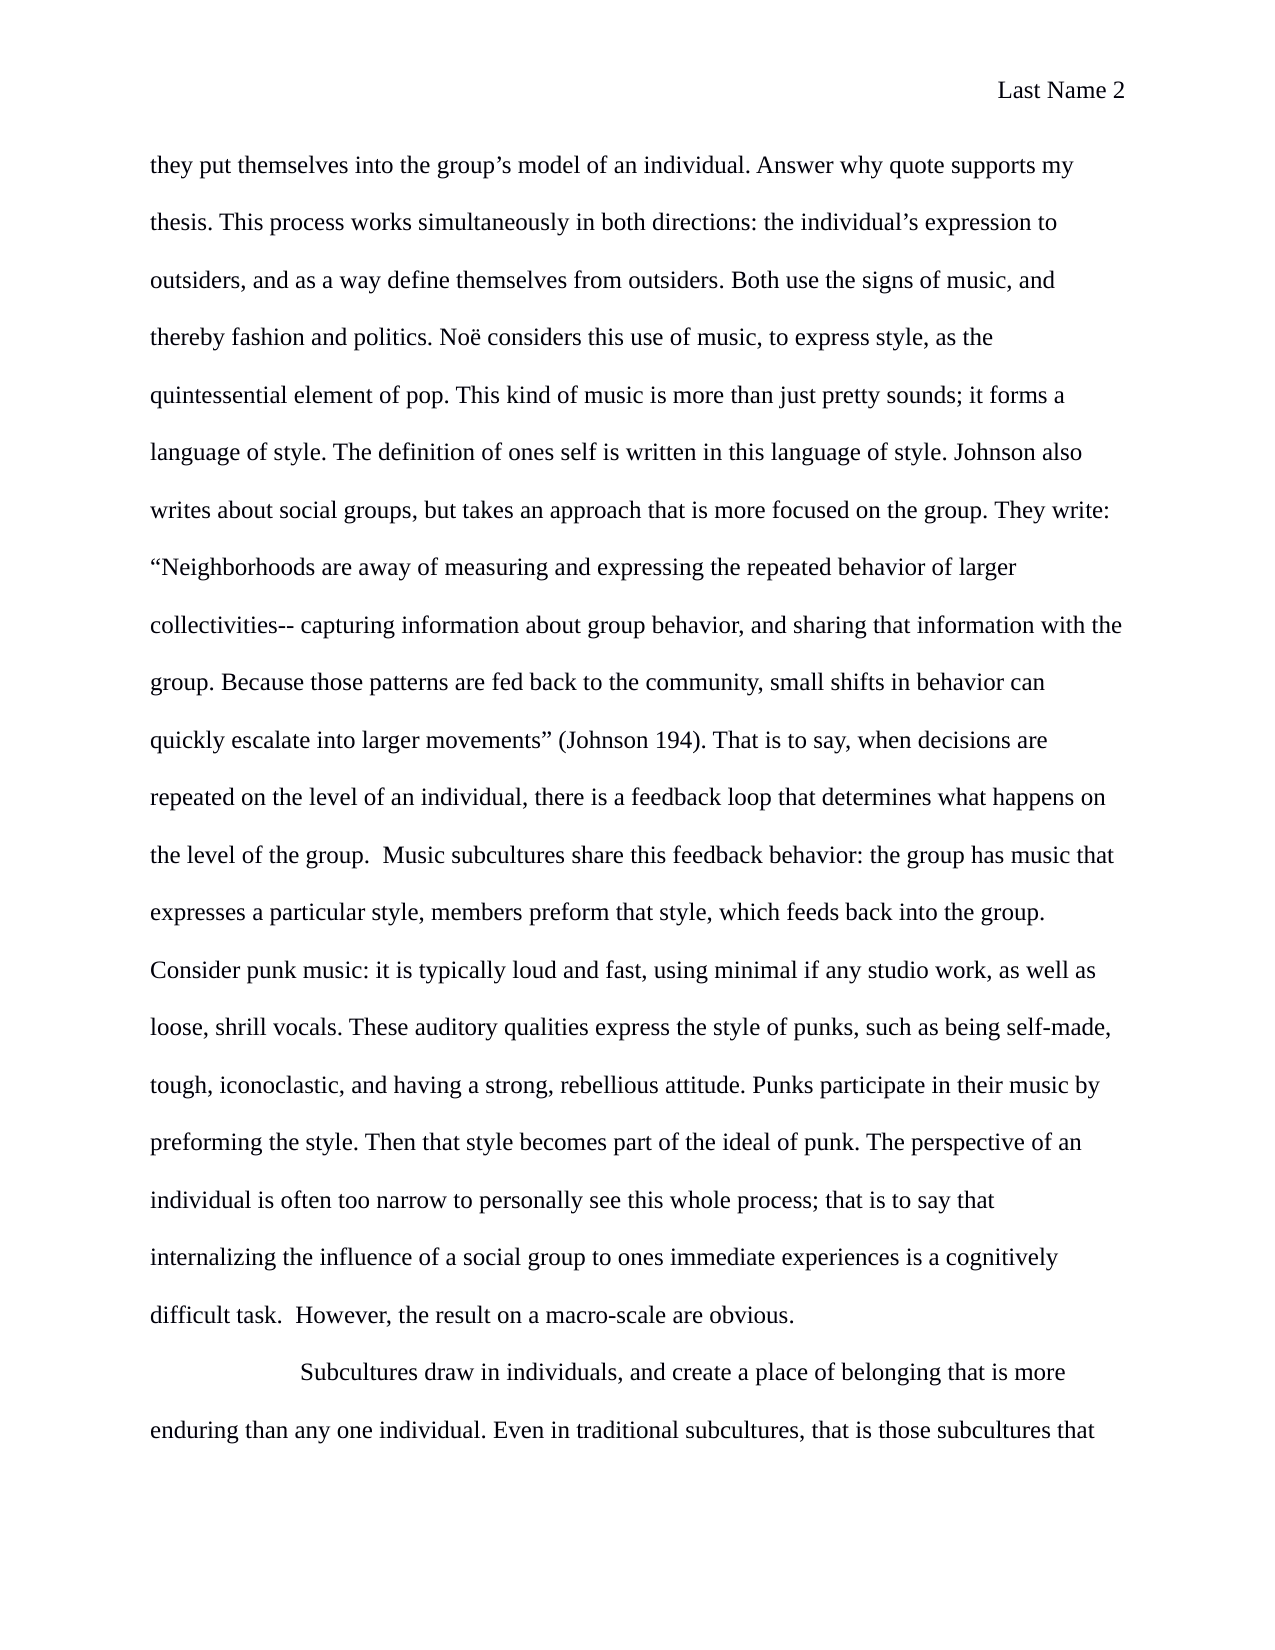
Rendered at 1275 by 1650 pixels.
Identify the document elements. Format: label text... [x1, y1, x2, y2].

text Subcultures draw in individuals, and create a place of belonging that is more enduring than any one individual. Even in traditional subcultures, that is those subcultures that [150, 1357, 1125, 1444]
text they put themselves into the group’s model of an individual. Answer why quote supports my thesis. This process works simultaneously in both directions: the individual’s expression to outsiders, and as a way define themselves from outsiders. Both use the signs of music, and thereby fashion and politics. Noë considers this use of music, to express style, as the quintessential element of pop. This kind of music is more than just pretty sounds; it forms a language of style. The definition of ones self is written in this language of style. Johnson also writes about social groups, but takes an approach that is more focused on the group. They write: “Neighborhoods are away of measuring and expressing the repeated behavior of larger collectivities-- capturing information about group behavior, and sharing that information with the group. Because those patterns are fed back to the community, small shifts in behavior can quickly escalate into larger movements” (Johnson 194). That is to say, when decisions are repeated on the level of an individual, there is a feedback loop that determines what happens on the level of the group. Music subcultures share this feedback behavior: the group has music that expresses a particular style, members preform that style, which feeds back into the group. Consider punk music: it is typically loud and fast, using minimal if any studio work, as well as loose, shrill vocals. These auditory qualities express the style of punks, such as being self-made, tough, iconoclastic, and having a strong, rebellious attitude. Punks participate in their music by preforming the style. Then that style becomes part of the ideal of punk. The perspective of an individual is often too narrow to personally see this whole process; that is to say that internalizing the influence of a social group to ones immediate experiences is a cognitively difficult task. However, the result on a macro-scale are obvious. [150, 150, 1125, 1329]
